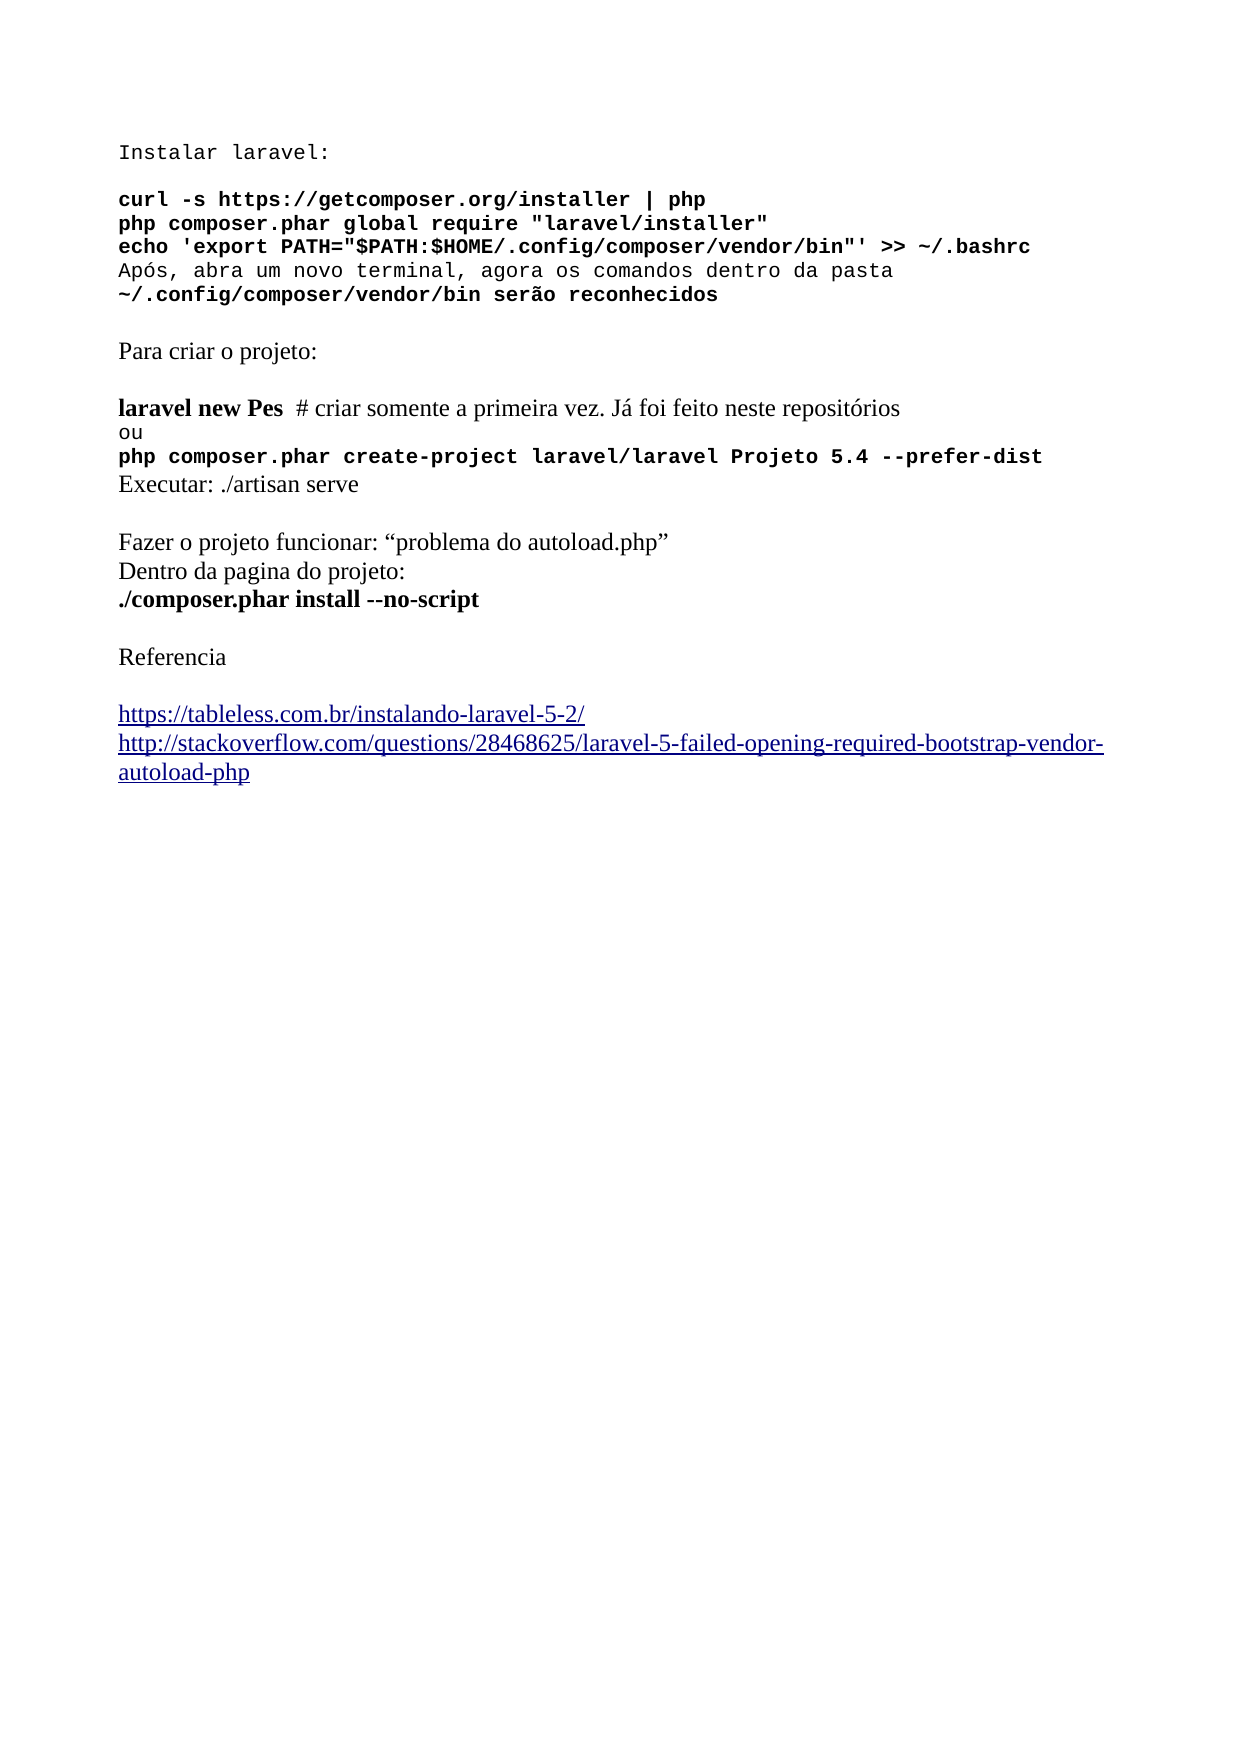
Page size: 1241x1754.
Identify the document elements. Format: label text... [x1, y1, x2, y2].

text Referencia [118, 642, 1122, 671]
text php composer.phar global require "laravel/installer" [118, 213, 1122, 236]
text https://tableless.com.br/instalando-laravel-5-2/ [118, 699, 1122, 728]
text curl -s https://getcomposer.org/installer | php [118, 189, 1122, 213]
text Dentro da pagina do projeto: [118, 556, 1122, 584]
text Para criar o projeto: [118, 336, 1122, 365]
text laravel new Pes # criar somente a primeira vez. Já foi feito neste repositórios [118, 393, 1122, 422]
text php composer.phar create-project laravel/laravel Projeto 5.4 --prefer-dist [118, 446, 1122, 469]
text http://stackoverflow.com/questions/28468625/laravel-5-failed-opening-required-bootstrap-vendor-autoload-php [118, 728, 1122, 786]
text Após, abra um novo terminal, agora os comandos dentro da pasta ~/.config/composer/vendor/bin serão reconhecidos [118, 260, 1122, 307]
text ./composer.phar install --no-script [118, 584, 1122, 613]
text Instalar laravel: [118, 142, 1122, 165]
text ou [118, 422, 1122, 446]
text Fazer o projeto funcionar: “problema do autoload.php” [118, 527, 1122, 556]
text echo 'export PATH="$PATH:$HOME/.config/composer/vendor/bin"' >> ~/.bashrc [118, 236, 1122, 260]
text Executar: ./artisan serve [118, 469, 1122, 498]
